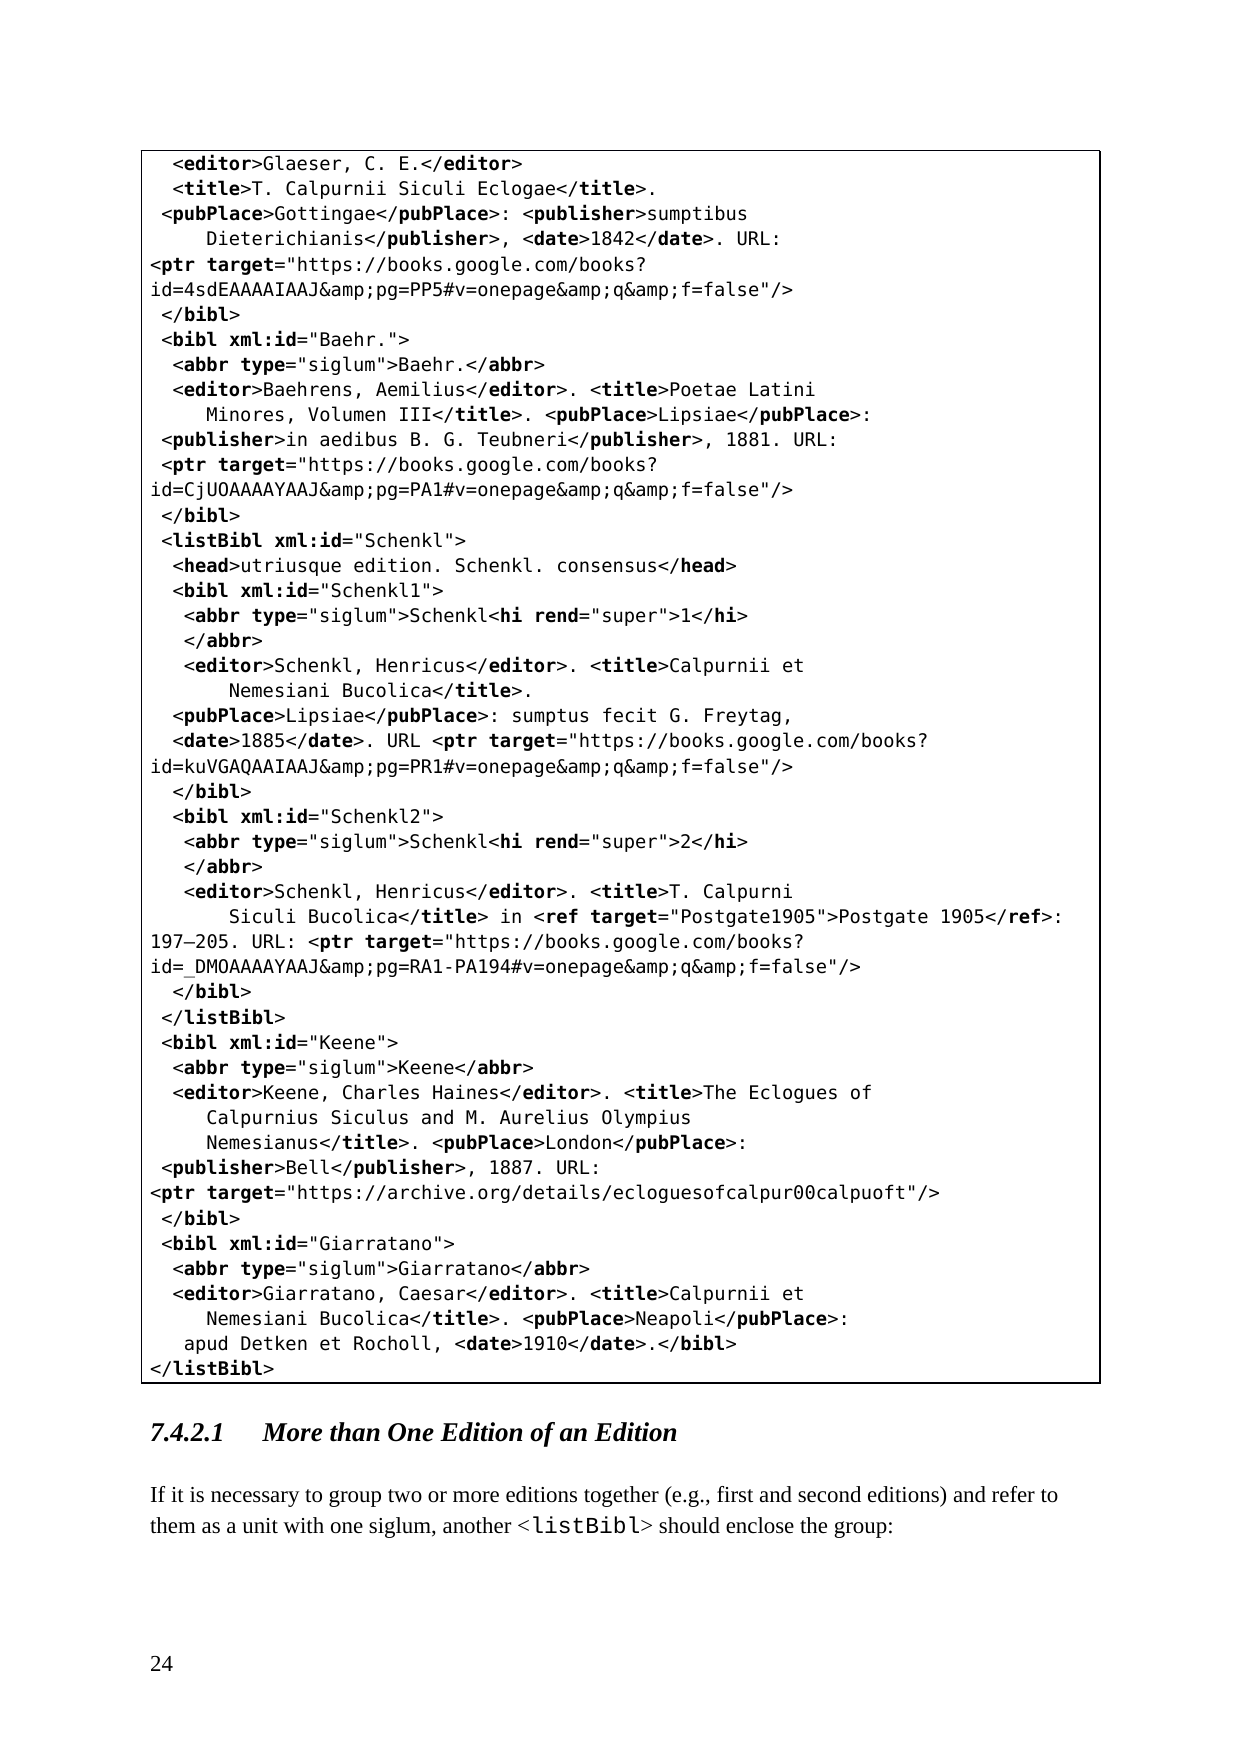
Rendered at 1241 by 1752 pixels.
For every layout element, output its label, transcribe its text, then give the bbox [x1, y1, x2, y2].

subtitle More than One Edition of an Edition [150, 1417, 1090, 1448]
text <editor>Glaeser, C. E.</editor> <title>T. Calpurnii Siculi Eclogae</title>. <pubPlace>Gottingae</pubPlace>: <publisher>sumptibus Dieterichianis</publisher>, <date>1842</date>. URL: <ptr target="https://books.google.com/books?id=4sdEAAAAIAAJ&amp;pg=PP5#v=onepage&amp;q&amp;f=false"/> </bibl> <bibl xml:id="Baehr."> <abbr type="siglum">Baehr.</abbr> <editor>Baehrens, Aemilius</editor>. <title>Poetae Latini Minores, Volumen III</title>. <pubPlace>Lipsiae</pubPlace>: <publisher>in aedibus B. G. Teubneri</publisher>, 1881. URL: <ptr target="https://books.google.com/books?id=CjUOAAAAYAAJ&amp;pg=PA1#v=onepage&amp;q&amp;f=false"/> </bibl> <listBibl xml:id="Schenkl"> <head>utriusque edition. Schenkl. consensus</head> <bibl xml:id="Schenkl1"> <abbr type="siglum">Schenkl<hi rend="super">1</hi> </abbr> <editor>Schenkl, Henricus</editor>. <title>Calpurnii et Nemesiani Bucolica</title>. <pubPlace>Lipsiae</pubPlace>: sumptus fecit G. Freytag, <date>1885</date>. URL <ptr target="https://books.google.com/books?id=kuVGAQAAIAAJ&amp;pg=PR1#v=onepage&amp;q&amp;f=false"/> </bibl> <bibl xml:id="Schenkl2"> <abbr type="siglum">Schenkl<hi rend="super">2</hi> </abbr> <editor>Schenkl, Henricus</editor>. <title>T. Calpurni Siculi Bucolica</title> in <ref target="Postgate1905">Postgate 1905</ref>: 197–205. URL: <ptr target="https://books.google.com/books?id=_DMOAAAAYAAJ&amp;pg=RA1-PA194#v=onepage&amp;q&amp;f=false"/> </bibl> </listBibl> <bibl xml:id="Keene"> <abbr type="siglum">Keene</abbr> <editor>Keene, Charles Haines</editor>. <title>The Eclogues of Calpurnius Siculus and M. Aurelius Olympius Nemesianus</title>. <pubPlace>London</pubPlace>: <publisher>Bell</publisher>, 1887. URL: <ptr target="https://archive.org/details/ecloguesofcalpur00calpuoft"/> </bibl> <bibl xml:id="Giarratano"> <abbr type="siglum">Giarratano</abbr> <editor>Giarratano, Caesar</editor>. <title>Calpurnii et Nemesiani Bucolica</title>. <pubPlace>Neapoli</pubPlace>: apud Detken et Rocholl, <date>1910</date>.</bibl> </listBibl> [142, 151, 1099, 1382]
text If it is necessary to group two or more editions together (e.g., first and second editions) and refer to them as a unit with one siglum, another <listBibl> should enclose the group: [150, 1481, 1090, 1540]
